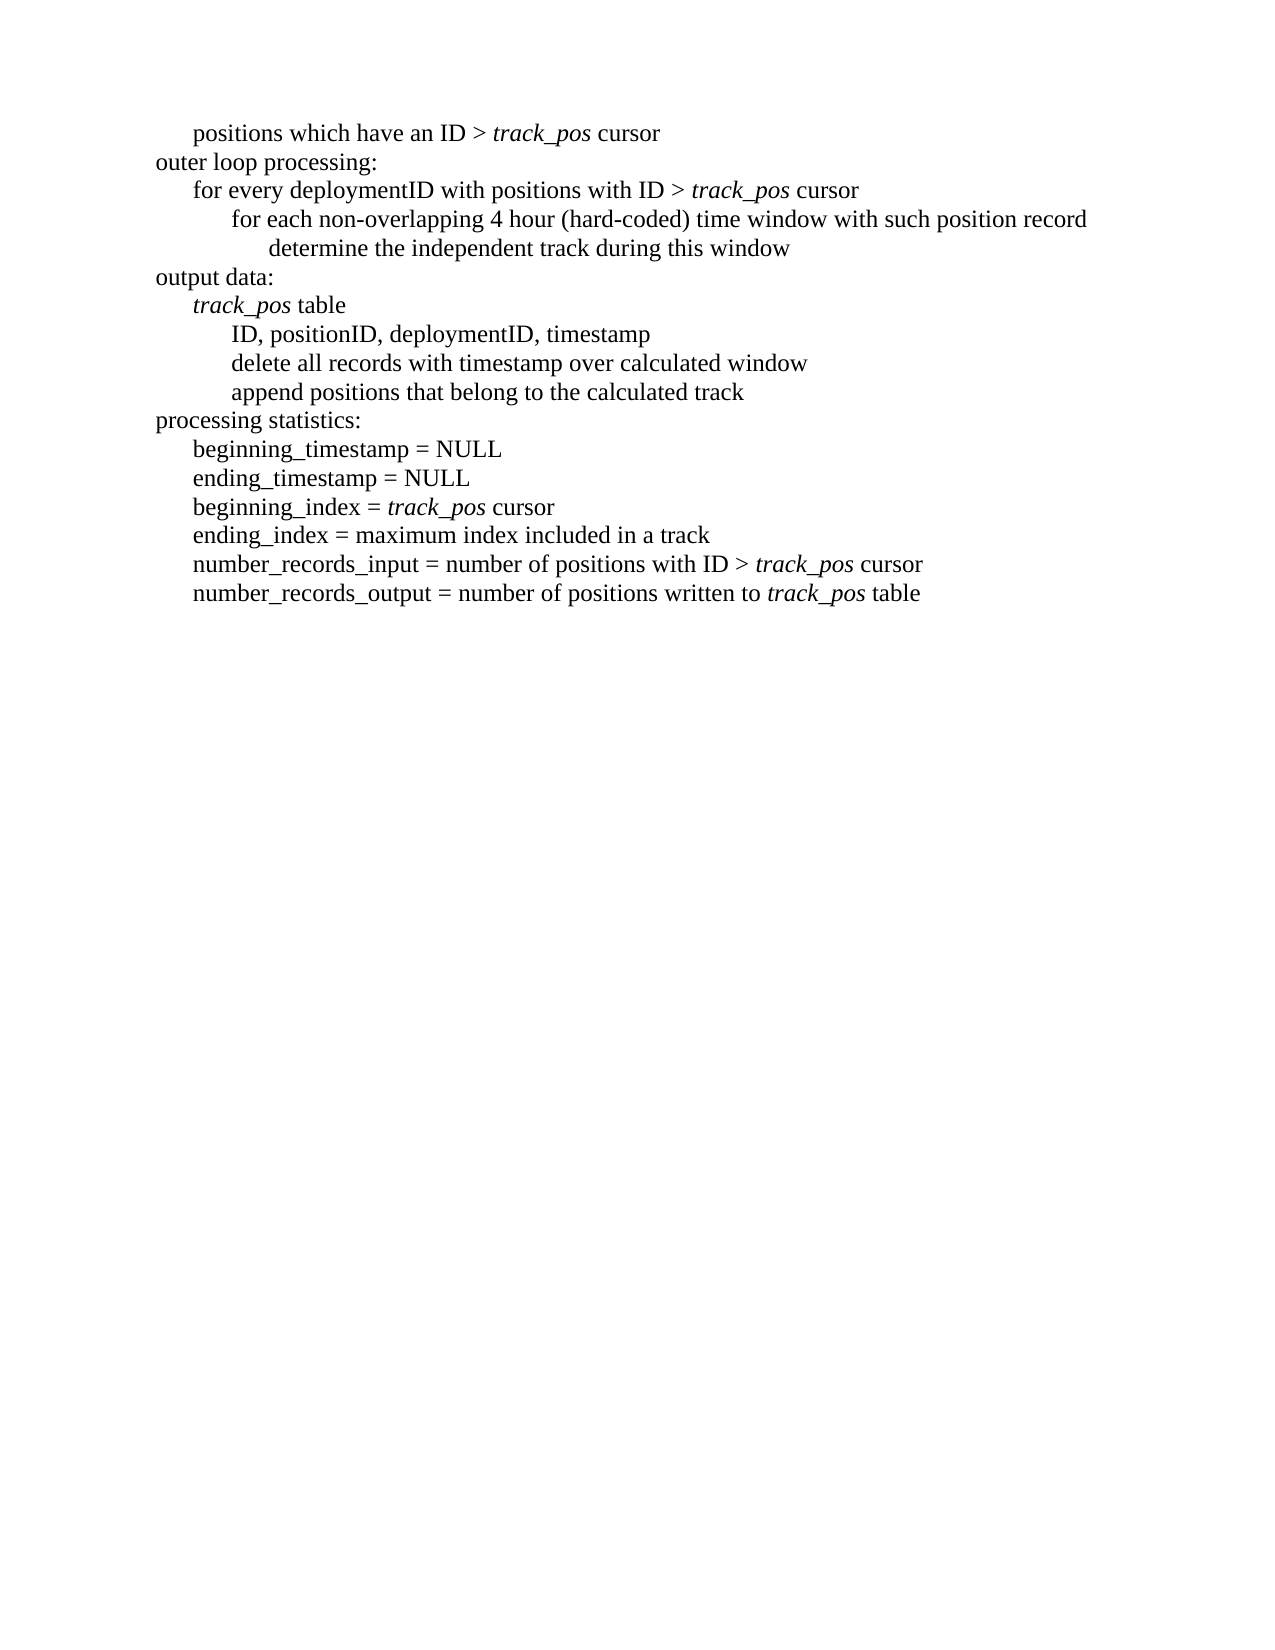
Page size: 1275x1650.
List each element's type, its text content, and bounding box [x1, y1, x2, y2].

text processing statistics: [118, 406, 1157, 434]
text ending_index = maximum index included in a track [118, 521, 1157, 549]
text append positions that belong to the calculated track [118, 377, 1157, 406]
text beginning_index = track_pos cursor [118, 492, 1157, 521]
text determine the independent track during this window [118, 233, 1157, 262]
text ID, positionID, deploymentID, timestamp [118, 319, 1157, 348]
text number_records_input = number of positions with ID > track_pos cursor [118, 549, 1157, 578]
text for every deploymentID with positions with ID > track_pos cursor [118, 176, 1157, 204]
text delete all records with timestamp over calculated window [118, 348, 1157, 377]
text positions which have an ID > track_pos cursor [118, 118, 1157, 147]
text outer loop processing: [118, 147, 1157, 176]
text for each non-overlapping 4 hour (hard-coded) time window with such position record [118, 204, 1157, 233]
text beginning_timestamp = NULL [118, 434, 1157, 463]
text track_pos table [118, 291, 1157, 319]
text output data: [118, 262, 1157, 291]
text ending_timestamp = NULL [118, 463, 1157, 492]
text number_records_output = number of positions written to track_pos table [118, 578, 1157, 607]
